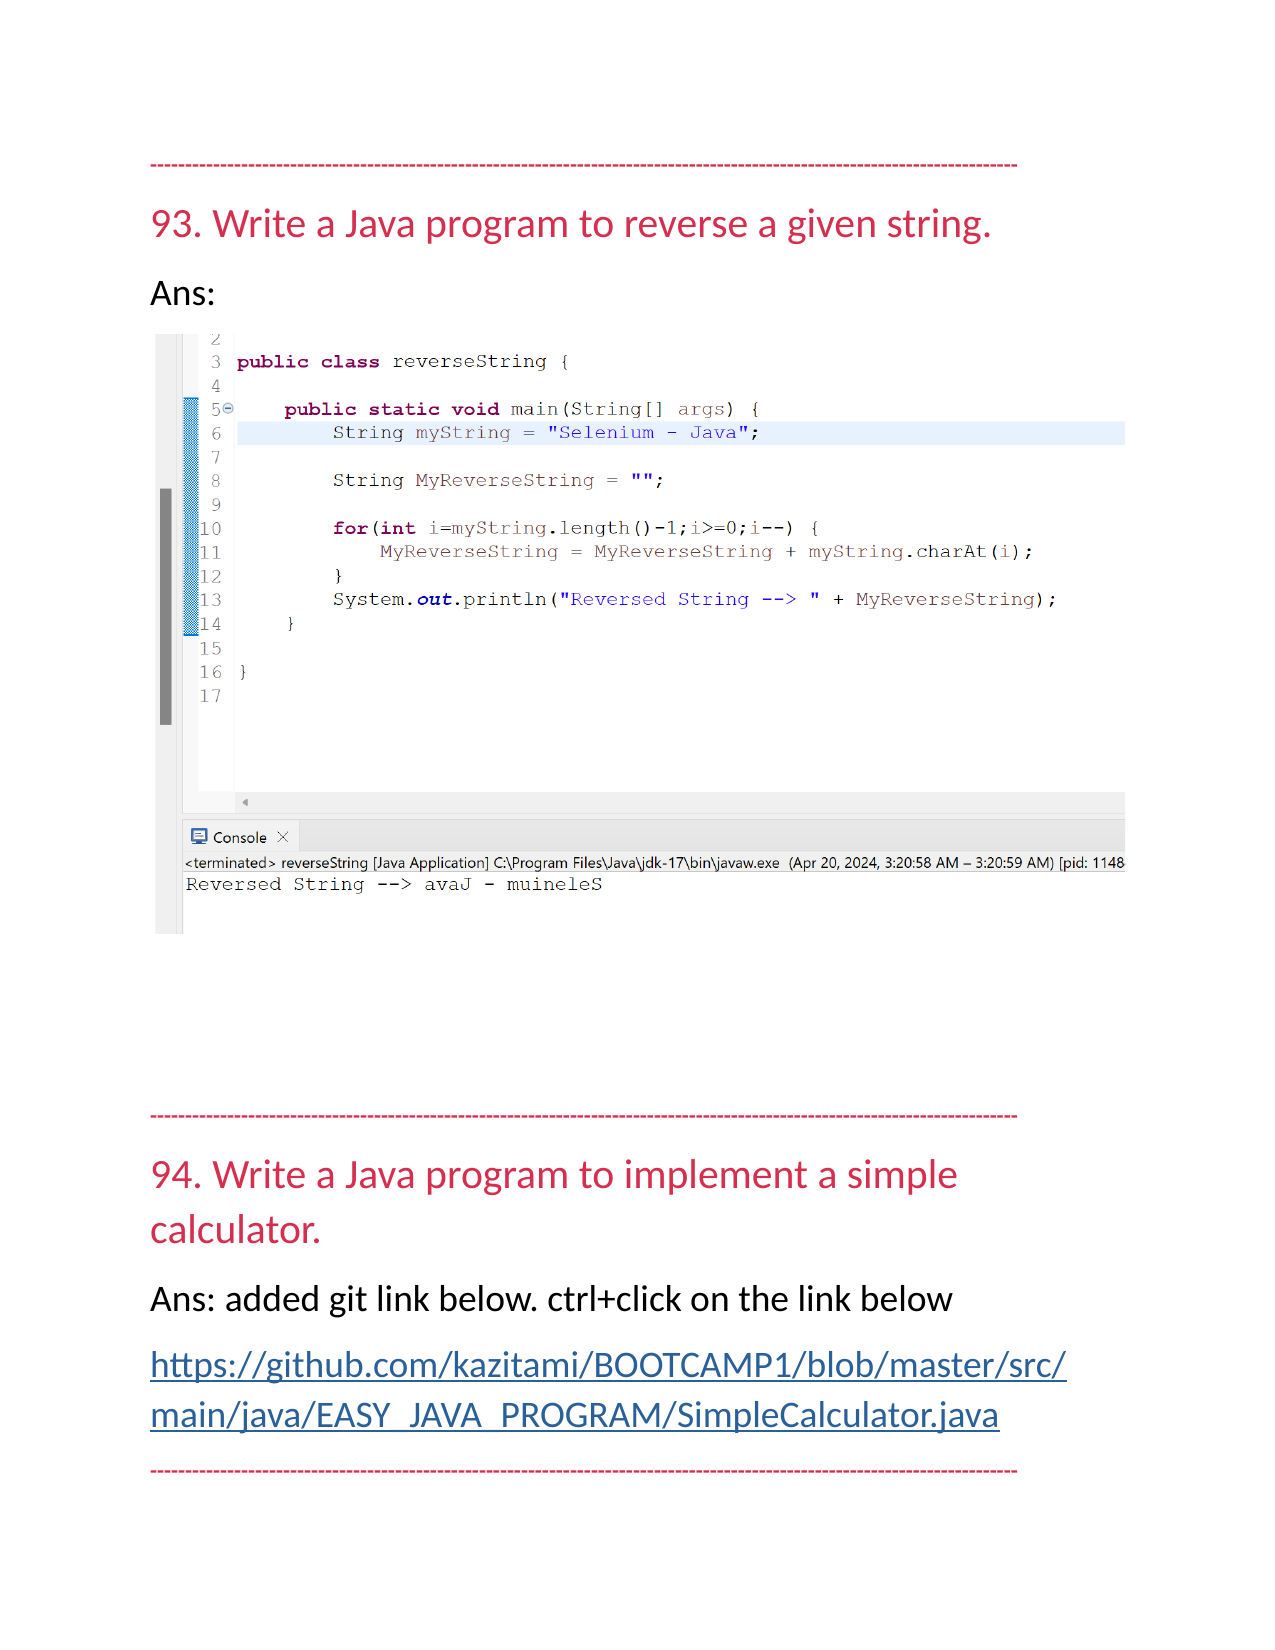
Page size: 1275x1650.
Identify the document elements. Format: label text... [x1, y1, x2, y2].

text 94. Write a Java program to implement a simple calculator. [150, 1148, 1125, 1254]
text ---------------------------------------------------------------------------------------------------------------------------- [150, 150, 1125, 178]
text Ans: added git link below. ctrl+click on the link below [150, 1275, 1125, 1321]
text Ans: [150, 268, 1125, 314]
text ---------------------------------------------------------------------------------------------------------------------------- [150, 1102, 1125, 1129]
text ---------------------------------------------------------------------------------------------------------------------------- [150, 1457, 1125, 1485]
text https://github.com/kazitami/BOOTCAMP1/blob/master/src/main/java/EASY_JAVA_PROGRAM/SimpleCalculator.java [150, 1341, 1125, 1436]
text 93. Write a Java program to reverse a given string. [150, 197, 1125, 248]
picture [150, 334, 1125, 934]
